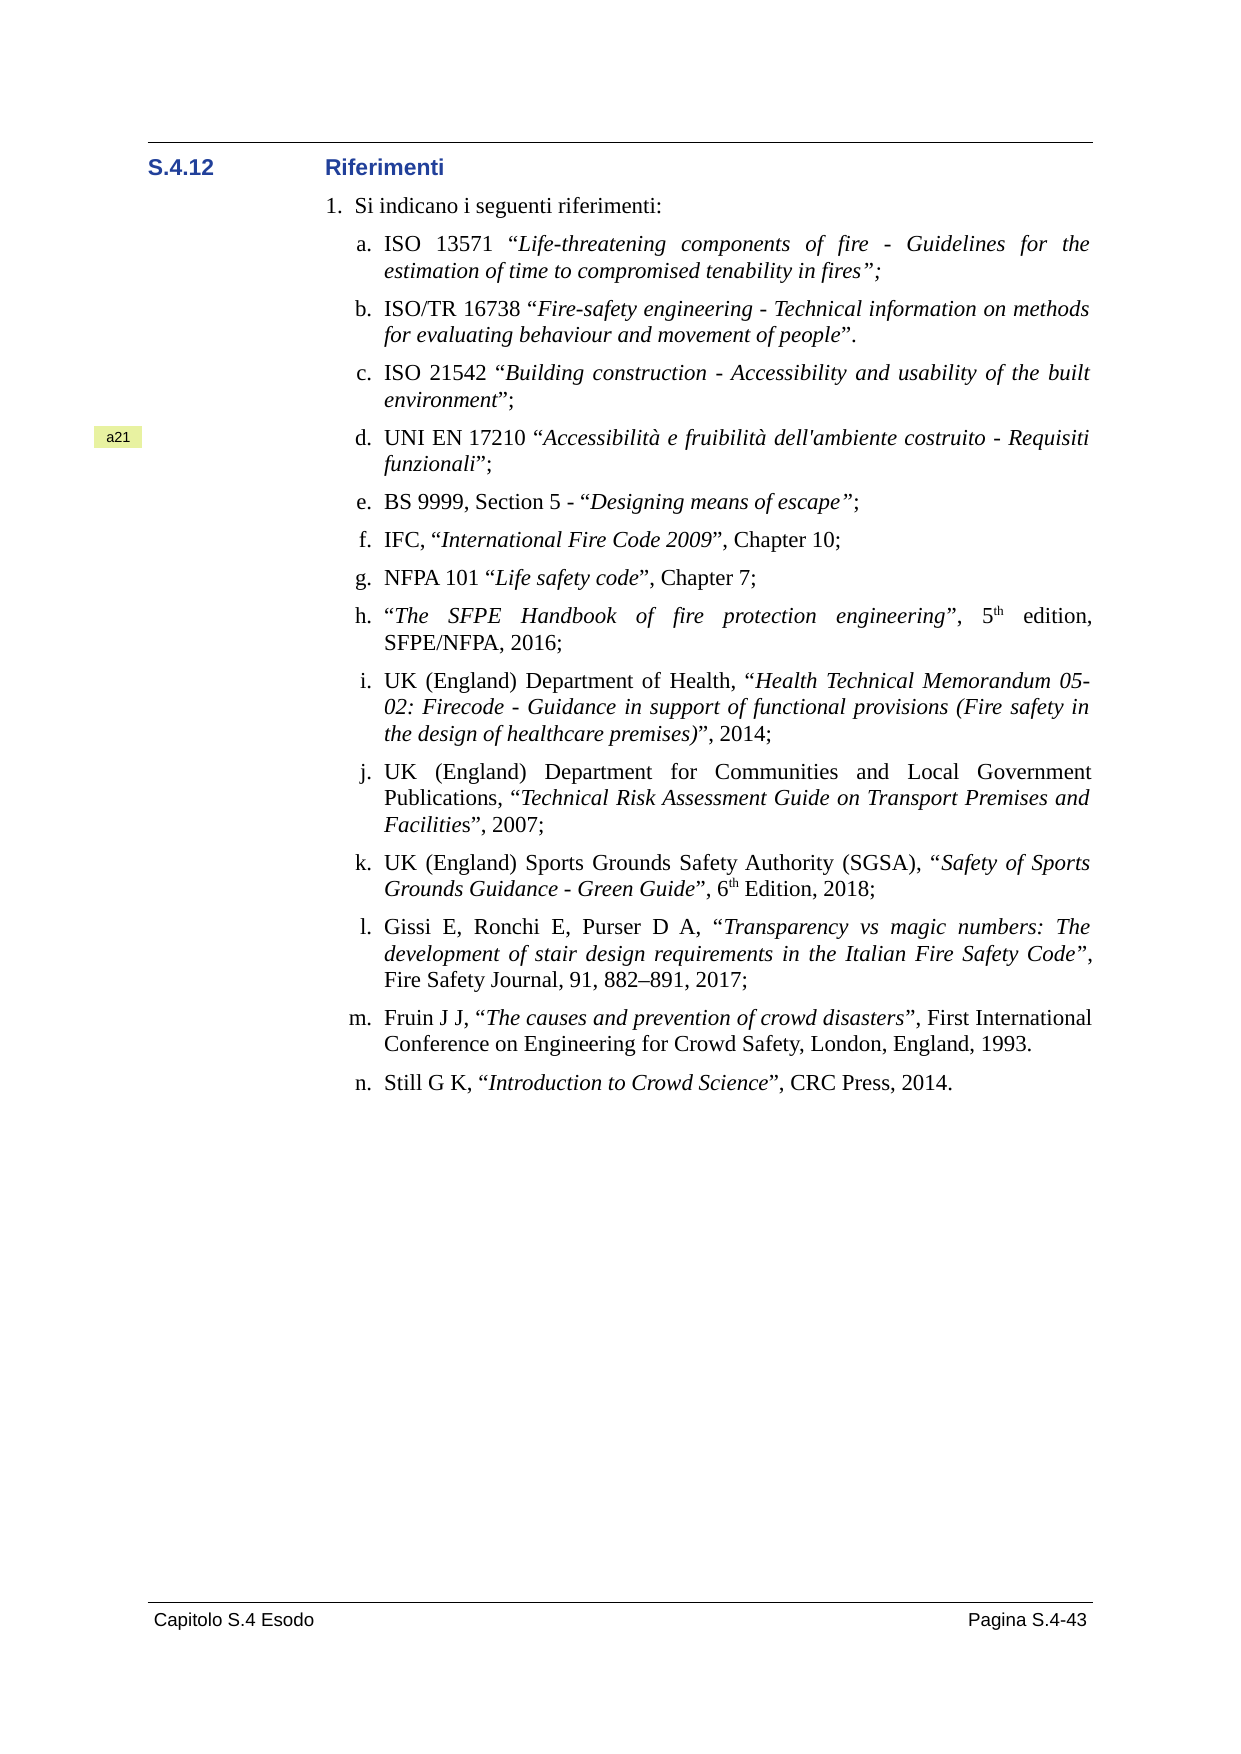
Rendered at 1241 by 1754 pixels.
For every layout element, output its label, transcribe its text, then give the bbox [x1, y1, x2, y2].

list UK (England) Sports Grounds Safety Authority (SGSA), “Safety of Sports Grounds Guidance - Green Guide”, 6th Edition, 2018; [372, 849, 1093, 901]
list “The SFPE Handbook of fire protection engineering”, 5th edition, SFPE/NFPA, 2016; [372, 603, 1093, 655]
list UK (England) Department of Health, “Health Technical Memorandum 05-02: Firecode - Guidance in support of functional provisions (Fire safety in the design of healthcare premises)”, 2014; [372, 667, 1093, 746]
list Fruin J J, “The causes and prevention of crowd disasters”, First International Conference on Engineering for Crowd Safety, London, England, 1993. [372, 1004, 1093, 1057]
list ISO 21542 “Building construction - Accessibility and usability of the built environment”; [372, 359, 1093, 412]
list NFPA 101 “Life safety code”, Chapter 7; [372, 564, 1093, 591]
list ISO/TR 16738 “Fire-safety engineering - Technical information on methods for evaluating behaviour and movement of people”. [372, 295, 1093, 347]
subtitle Riferimenti [148, 143, 1093, 180]
list IFC, “International Fire Code 2009”, Chapter 10; [372, 526, 1093, 553]
list UK (England) Department for Communities and Local Government Publications, “Technical Risk Assessment Guide on Transport Premises and Facilities”, 2007; [372, 758, 1093, 837]
list Si indicano i seguenti riferimenti: [342, 192, 1093, 218]
list ISO 13571 “Life-threatening components of fire - Guidelines for the estimation of time to compromised tenability in fires”; [372, 230, 1093, 283]
list UNI EN 17210 “Accessibilità e fruibilità dell'ambiente costruito - Requisiti funzionali”; [372, 424, 1093, 476]
list Gissi E, Ronchi E, Purser D A, “Transparency vs magic numbers: The development of stair design requirements in the Italian Fire Safety Code”, Fire Safety Journal, 91, 882–891, 2017; [372, 913, 1093, 992]
list BS 9999, Section 5 - “Designing means of escape”; [372, 488, 1093, 514]
list Still G K, “Introduction to Crowd Science”, CRC Press, 2014. [372, 1068, 1093, 1095]
list a21 [97, 428, 139, 445]
